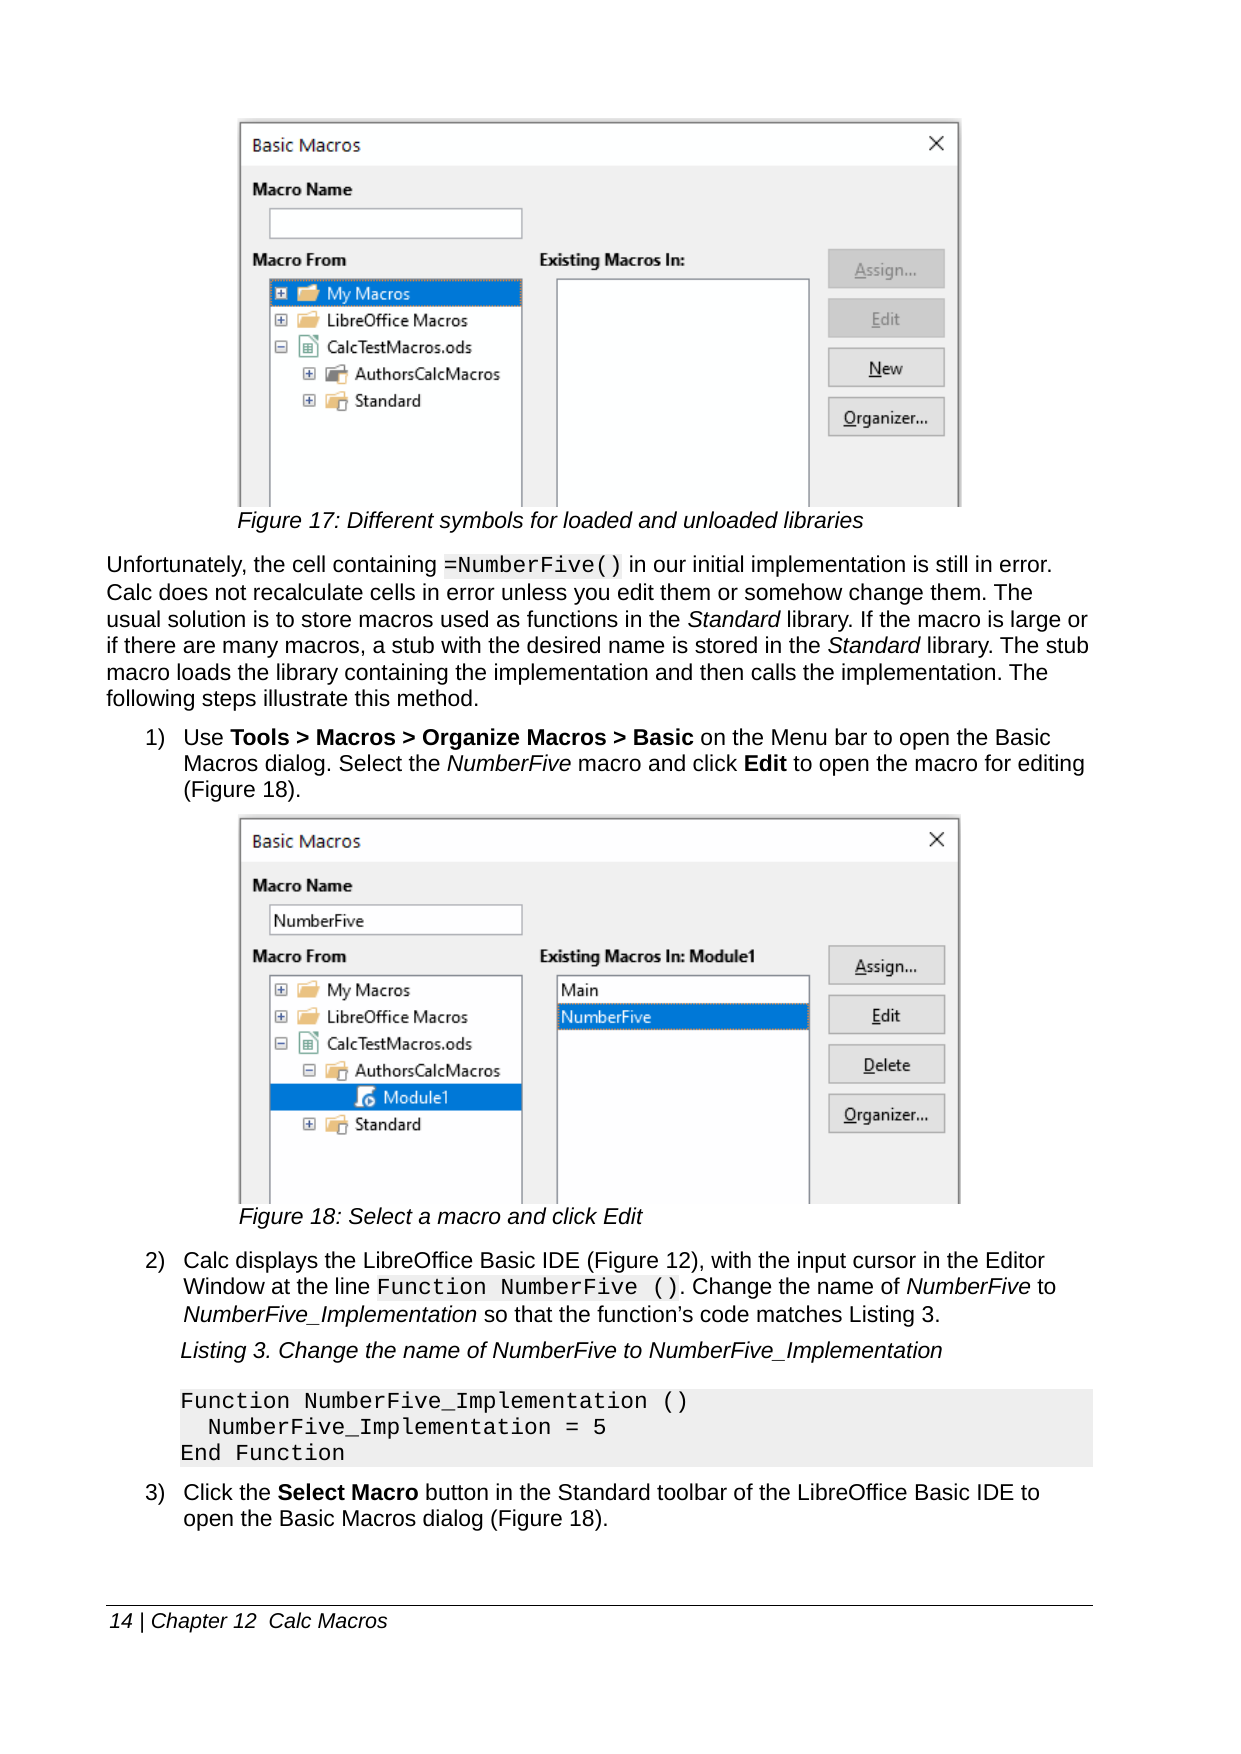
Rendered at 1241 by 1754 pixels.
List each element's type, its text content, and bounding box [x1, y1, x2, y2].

text Listing 3. Change the name of NumberFive to NumberFive_Implementation [180, 1337, 1093, 1363]
list Use Tools > Macros > Organize Macros > Basic on the Menu bar to open the Basic Macros dialog. Select the NumberFive macro and click Edit to open the macro for editing (Figure 18). [165, 724, 1093, 803]
picture [237, 118, 962, 507]
text Function NumberFive_Implementation () NumberFive_Implementation = 5 End Function [180, 1389, 1093, 1467]
list Calc displays the LibreOffice Basic IDE (Figure 12), with the input cursor in the Editor Window at the line Function NumberFive (). Change the name of NumberFive to NumberFive_Implementation so that the function’s code matches Listing 3. [165, 1247, 1093, 1328]
text Figure 18: Select a macro and click Edit [238, 1204, 960, 1229]
text Figure 17: Different symbols for loaded and unloaded libraries [237, 507, 962, 533]
text Unfortunately, the cell containing =NumberFive() in our initial implementation is still in error. Calc does not recalculate cells in error unless you edit them or somehow change them. The usual solution is to store macros used as functions in the Standard library. If the macro is large or if there are many macros, a stub with the desired name is stored in the Standard library. The stub macro loads the library containing the implementation and then calls the implementation. The following steps illustrate this method. [106, 551, 1093, 711]
list Click the Select Macro button in the Standard toolbar of the LibreOffice Basic IDE to open the Basic Macros dialog (Figure 18). [165, 1479, 1093, 1532]
picture [237, 814, 961, 1204]
